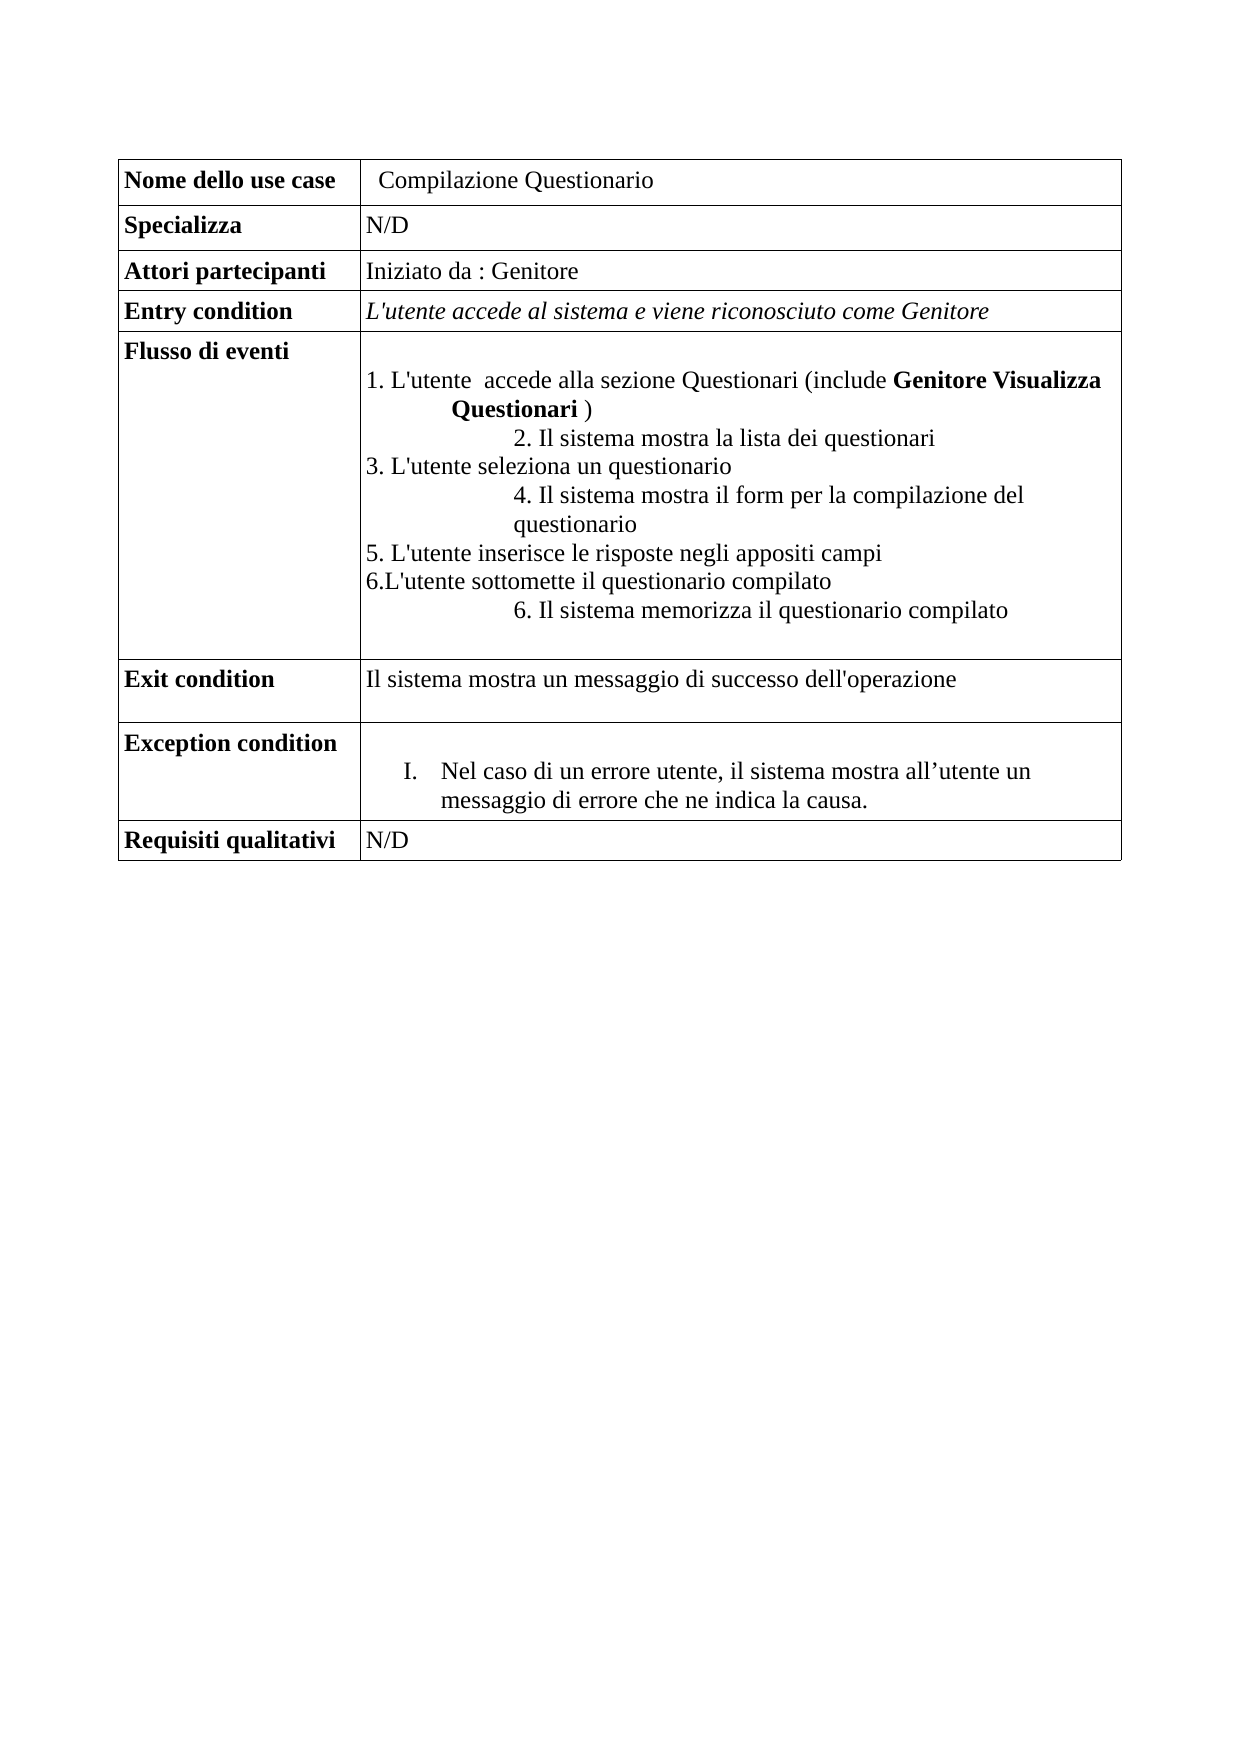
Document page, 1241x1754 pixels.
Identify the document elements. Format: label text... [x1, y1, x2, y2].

table_cell Iniziato da : Genitore [361, 251, 1121, 290]
table_header Compilazione Questionario [361, 160, 1121, 205]
table_cell Exit condition [119, 660, 360, 722]
table_cell Il sistema mostra un messaggio di successo dell'operazione [361, 660, 1121, 722]
table_cell Nel caso di un errore utente, il sistema mostra all’utente un messaggio di errore che ne indica la causa. [361, 723, 1121, 820]
table_cell L'utente accede al sistema e viene riconosciuto come Genitore [361, 291, 1121, 331]
table_cell Entry condition [119, 291, 360, 331]
table_header Nome dello use case [119, 160, 360, 205]
table_cell N/D [361, 206, 1121, 250]
table_cell N/D [361, 821, 1121, 860]
table_cell Attori partecipanti [119, 251, 360, 290]
table_cell Requisiti qualitativi [119, 821, 360, 860]
table_cell Flusso di eventi [119, 332, 360, 658]
table_cell Exception condition [119, 723, 360, 820]
table_cell Specializza [119, 206, 360, 250]
table_cell L'utente accede alla sezione Questionari (include Genitore Visualizza Questionari ) Il sistema mostra la lista dei questionari L'utente seleziona un questionario Il sistema mostra il form per la compilazione del questionario L'utente inserisce le risposte negli appositi campi 6.L'utente sottomette il questionario compilato Il sistema memorizza il questionario compilato [361, 332, 1121, 658]
